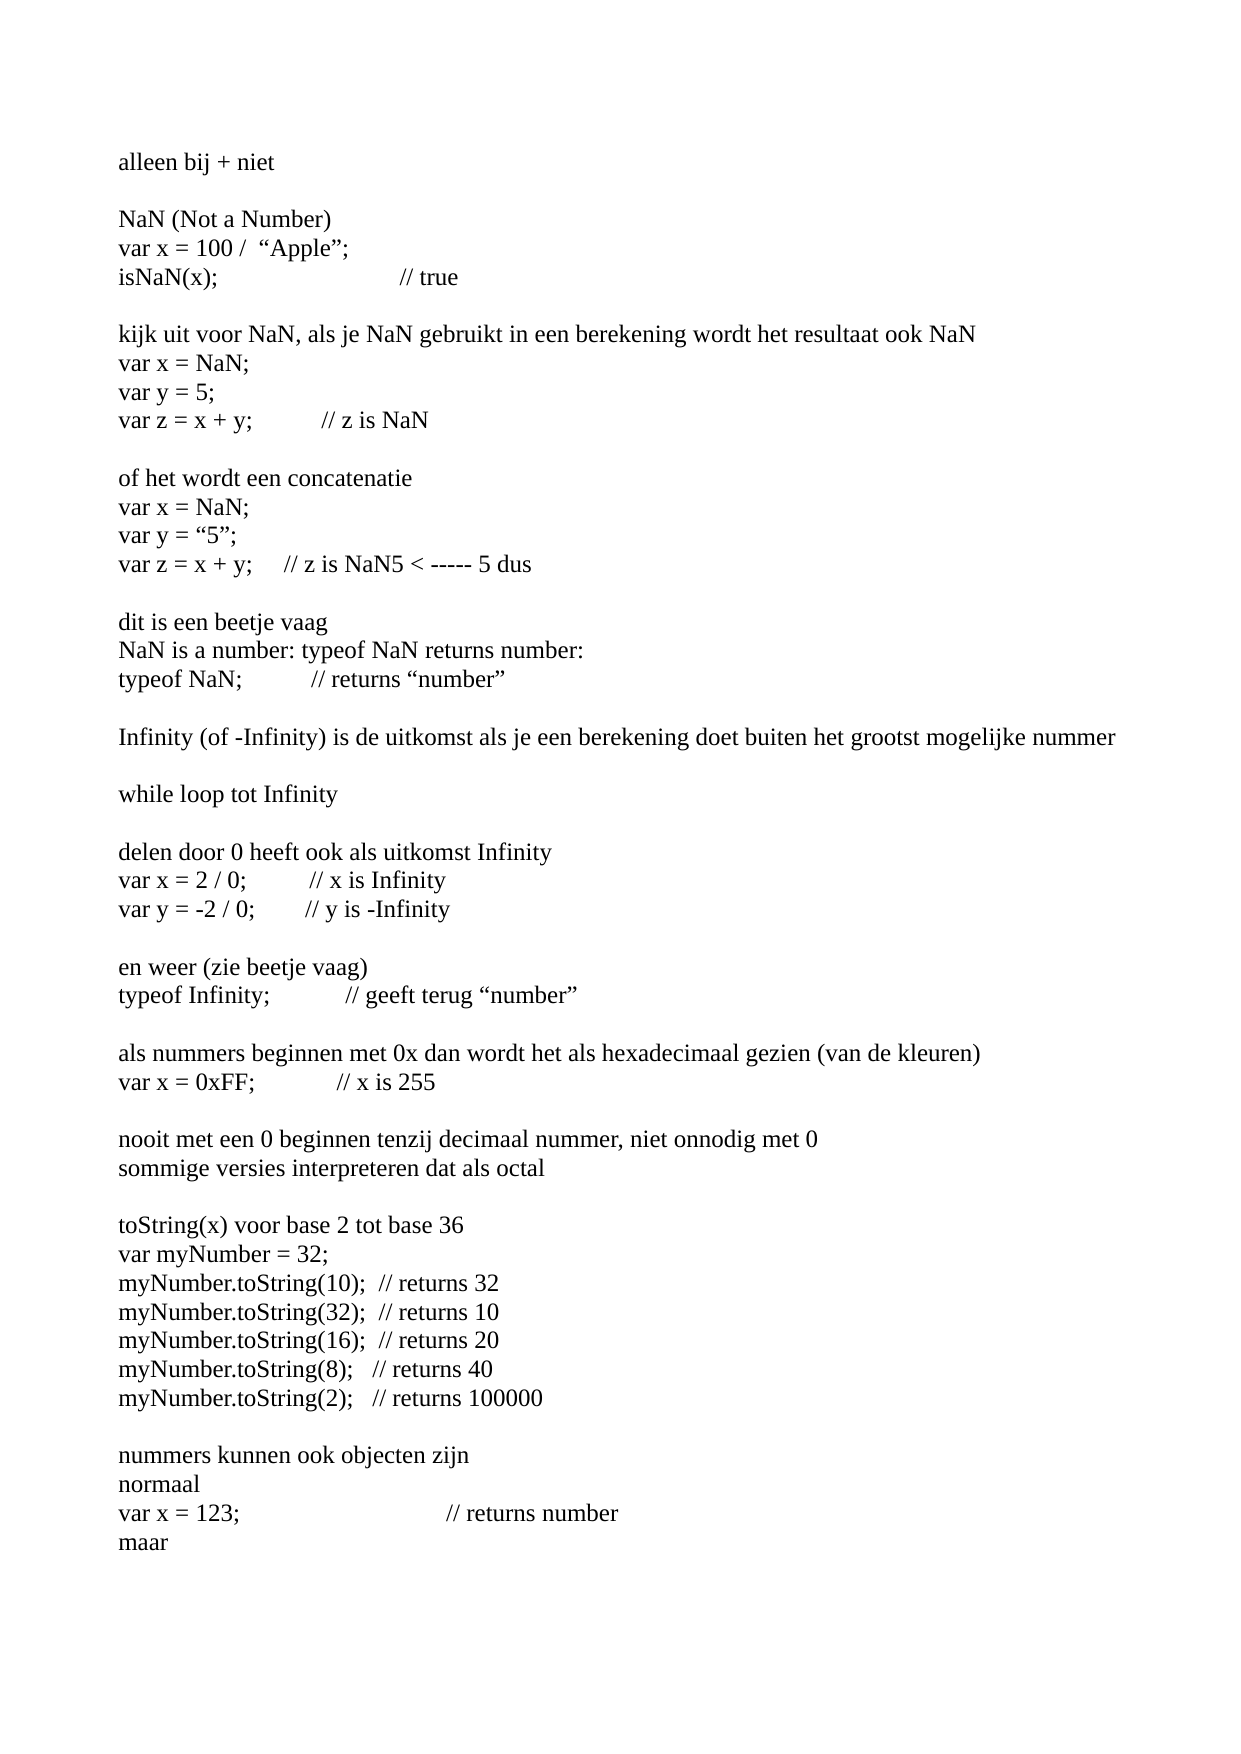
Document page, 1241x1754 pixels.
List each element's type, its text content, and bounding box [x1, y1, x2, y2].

text kijk uit voor NaN, als je NaN gebruikt in een berekening wordt het resultaat ook NaN [118, 319, 1122, 348]
text var x = 0xFF; // x is 255 [118, 1067, 1122, 1096]
text typeof NaN; // returns “number” [118, 664, 1122, 693]
text var x = 123; // returns number [118, 1498, 1122, 1527]
text var y = 5; [118, 377, 1122, 406]
text var y = -2 / 0; // y is -Infinity [118, 894, 1122, 923]
text var x = 2 / 0; // x is Infinity [118, 866, 1122, 894]
text NaN (Not a Number) [118, 204, 1122, 233]
text var z = x + y; // z is NaN [118, 406, 1122, 434]
text Infinity (of -Infinity) is de uitkomst als je een berekening doet buiten het grootst mogelijke nummer [118, 722, 1122, 751]
text nummers kunnen ook objecten zijn [118, 1441, 1122, 1469]
text var x = NaN; [118, 492, 1122, 521]
text dit is een beetje vaag [118, 607, 1122, 636]
text toString(x) voor base 2 tot base 36 [118, 1211, 1122, 1239]
text delen door 0 heeft ook als uitkomst Infinity [118, 837, 1122, 866]
text sommige versies interpreteren dat als octal [118, 1153, 1122, 1182]
text var x = NaN; [118, 348, 1122, 377]
text of het wordt een concatenatie [118, 463, 1122, 492]
text typeof Infinity; // geeft terug “number” [118, 981, 1122, 1009]
text NaN is a number: typeof NaN returns number: [118, 636, 1122, 664]
text maar [118, 1527, 1122, 1556]
text var z = x + y; // z is NaN5 < ----- 5 dus [118, 549, 1122, 578]
text als nummers beginnen met 0x dan wordt het als hexadecimaal gezien (van de kleuren) [118, 1038, 1122, 1067]
text alleen bij + niet [118, 147, 1122, 176]
text nooit met een 0 beginnen tenzij decimaal nummer, niet onnodig met 0 [118, 1124, 1122, 1153]
text while loop tot Infinity [118, 779, 1122, 808]
text var x = 100 / “Apple”; [118, 233, 1122, 262]
text normaal [118, 1469, 1122, 1498]
text var y = “5”; [118, 521, 1122, 549]
text isNaN(x); // true [118, 262, 1122, 291]
text en weer (zie beetje vaag) [118, 952, 1122, 981]
text var myNumber = 32; myNumber.toString(10); // returns 32 myNumber.toString(32); // returns 10 myNumber.toString(16); // returns 20 myNumber.toString(8); // returns 40 myNumber.toString(2); // returns 100000 [118, 1239, 1122, 1412]
